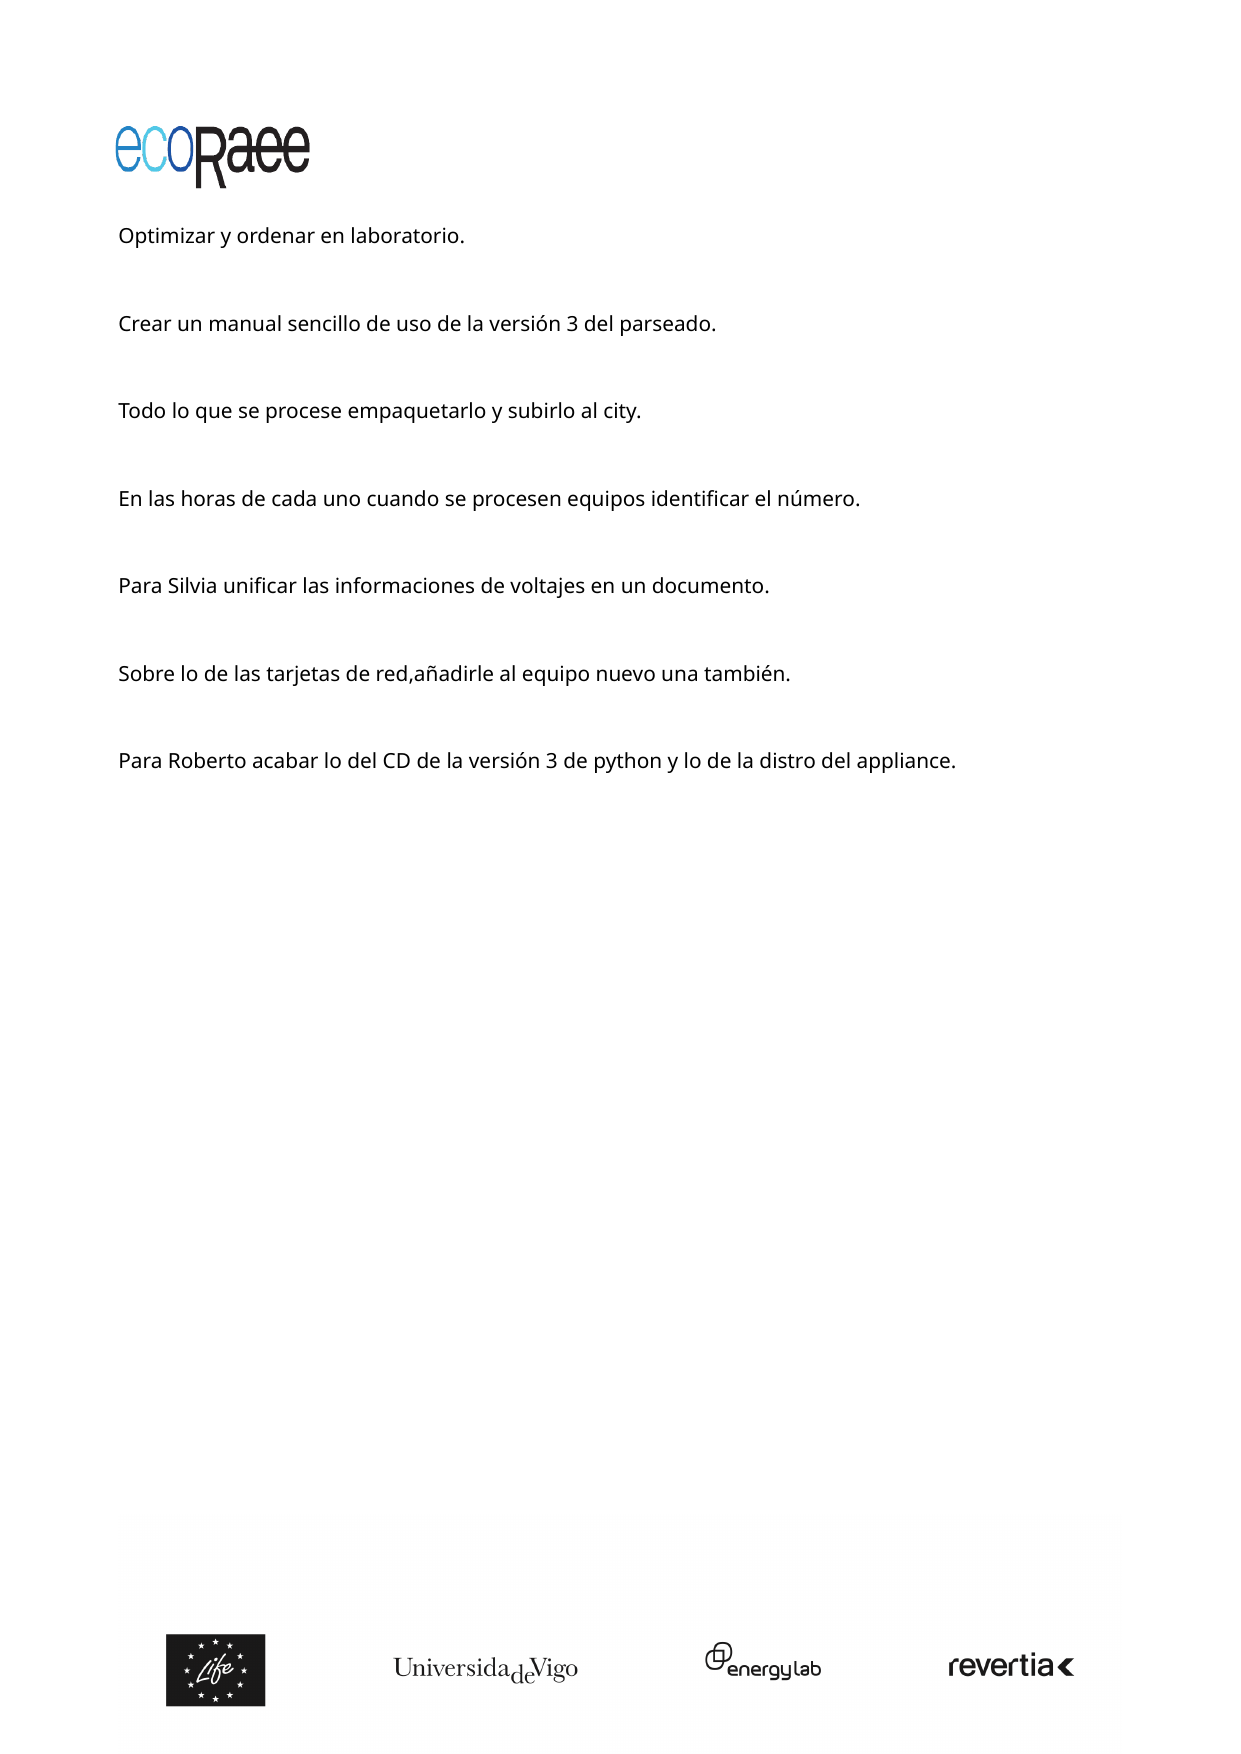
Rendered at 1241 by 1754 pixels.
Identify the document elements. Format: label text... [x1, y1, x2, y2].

text Optimizar y ordenar en laboratorio. [118, 221, 1122, 250]
text Crear un manual sencillo de uso de la versión 3 del parseado. [118, 309, 1122, 337]
text Sobre lo de las tarjetas de red,añadirle al equipo nuevo una también. [118, 659, 1122, 687]
text En las horas de cada uno cuando se procesen equipos identificar el número. [118, 484, 1122, 512]
text Para Silvia unificar las informaciones de voltajes en un documento. [118, 571, 1122, 600]
picture [114, 124, 311, 190]
text Todo lo que se procese empaquetarlo y subirlo al city. [118, 396, 1122, 425]
text Para Roberto acabar lo del CD de la versión 3 de python y lo de la distro del appliance. [118, 746, 1122, 775]
picture [118, 1514, 1123, 1754]
